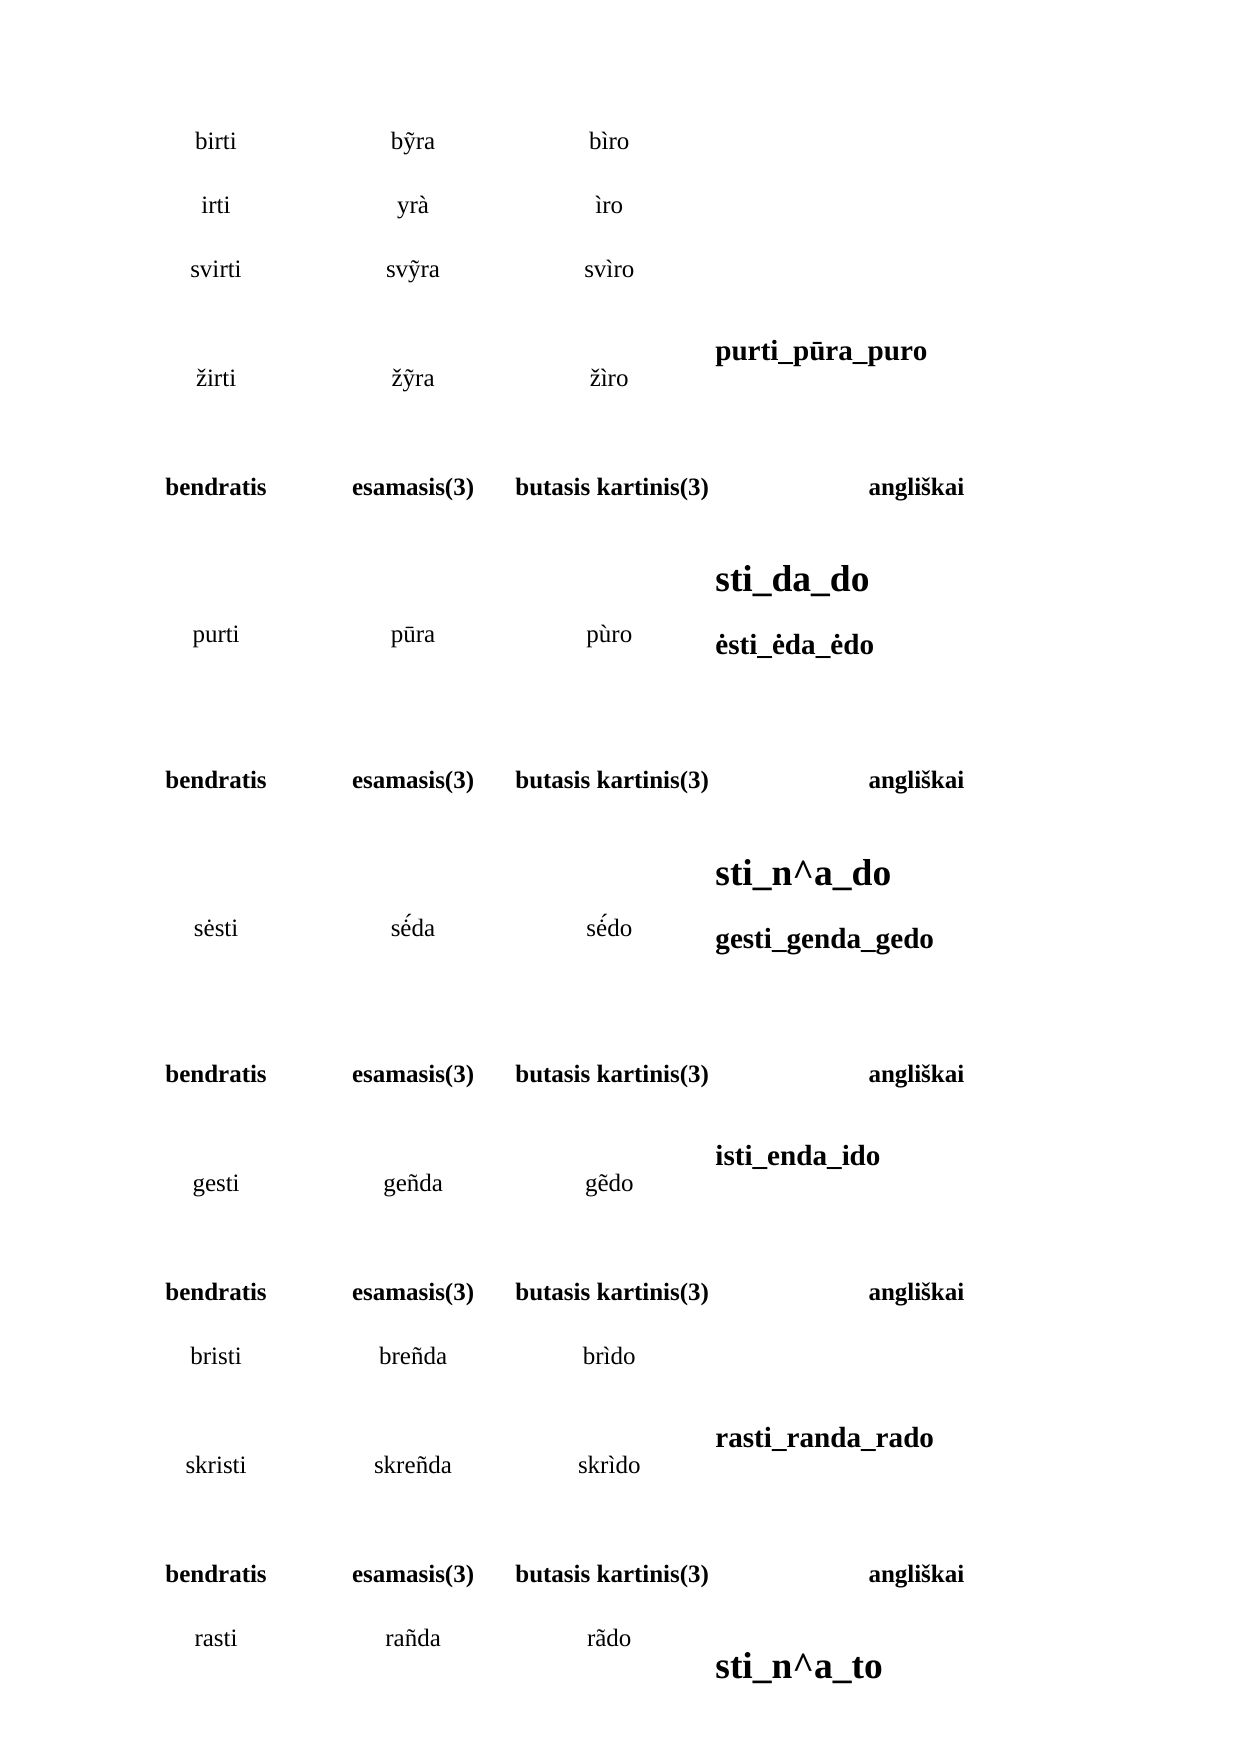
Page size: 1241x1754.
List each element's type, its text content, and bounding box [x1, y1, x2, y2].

table_cell esamasis(3) [314, 1057, 512, 1121]
table_cell brìdo [512, 1338, 712, 1402]
table_cell sė́do [512, 827, 712, 1057]
table_cell butasis kartinis(3) [512, 1057, 712, 1121]
table_cell butasis kartinis(3) [512, 763, 712, 827]
table_cell breñda [314, 1338, 512, 1402]
table_cell skristi [118, 1402, 313, 1556]
table_cell bristi [118, 1338, 313, 1402]
table_cell esamasis(3) [314, 763, 512, 827]
table_cell bendratis [118, 1274, 313, 1338]
table_cell angliškai [712, 1556, 1120, 1620]
table_cell rasti_randa_rado [712, 1402, 1120, 1556]
table_cell sti_da_do ėsti_ėda_ėdo [712, 533, 1120, 763]
table_cell bendratis [118, 1057, 313, 1121]
table_cell butasis kartinis(3) [512, 1274, 712, 1338]
table_cell [712, 251, 1120, 315]
table_cell isti_enda_ido [712, 1121, 1120, 1274]
table_cell žirti [118, 315, 313, 469]
table_cell sė́da [314, 827, 512, 1057]
table_cell ìro [512, 187, 712, 251]
table_cell sti_n^a_to [712, 1620, 1120, 1689]
table_cell žìro [512, 315, 712, 469]
table_cell pūra [314, 533, 512, 763]
table_cell sti_n^a_do gesti_genda_gedo [712, 827, 1120, 1057]
table_cell angliškai [712, 763, 1120, 827]
table_cell esamasis(3) [314, 469, 512, 533]
table_cell bìro [512, 123, 712, 187]
table_cell angliškai [712, 1057, 1120, 1121]
table_cell yrà [314, 187, 512, 251]
table_cell [712, 123, 1120, 187]
table_cell bendratis [118, 763, 313, 827]
table_cell bendratis [118, 469, 313, 533]
table_cell svirti [118, 251, 313, 315]
table_cell svìro [512, 251, 712, 315]
table_cell esamasis(3) [314, 1556, 512, 1620]
table_cell birti [118, 123, 313, 187]
table_cell [712, 187, 1120, 251]
table_cell sėsti [118, 827, 313, 1057]
table_cell skrìdo [512, 1402, 712, 1556]
table_cell butasis kartinis(3) [512, 1556, 712, 1620]
table_cell gẽdo [512, 1121, 712, 1274]
table_cell žỹra [314, 315, 512, 469]
table_cell rãdo [512, 1620, 712, 1689]
table_cell [314, 59, 512, 123]
table_cell svỹra [314, 251, 512, 315]
table_cell [712, 1338, 1120, 1402]
table_cell pùro [512, 533, 712, 763]
table_cell purti_pūra_puro [712, 315, 1120, 469]
table_cell skreñda [314, 1402, 512, 1556]
table_cell bỹra [314, 123, 512, 187]
table_cell irti [118, 187, 313, 251]
table_cell angliškai [712, 1274, 1120, 1338]
table_cell gesti [118, 1121, 313, 1274]
table_cell angliškai [712, 469, 1120, 533]
table_cell rasti [118, 1620, 313, 1689]
table_cell [712, 59, 1120, 123]
table_cell butasis kartinis(3) [512, 469, 712, 533]
table_cell bendratis [118, 1556, 313, 1620]
table_cell rañda [314, 1620, 512, 1689]
table_cell geñda [314, 1121, 512, 1274]
table_cell [118, 59, 313, 123]
table_cell esamasis(3) [314, 1274, 512, 1338]
table_cell [512, 59, 712, 123]
table_cell purti [118, 533, 313, 763]
